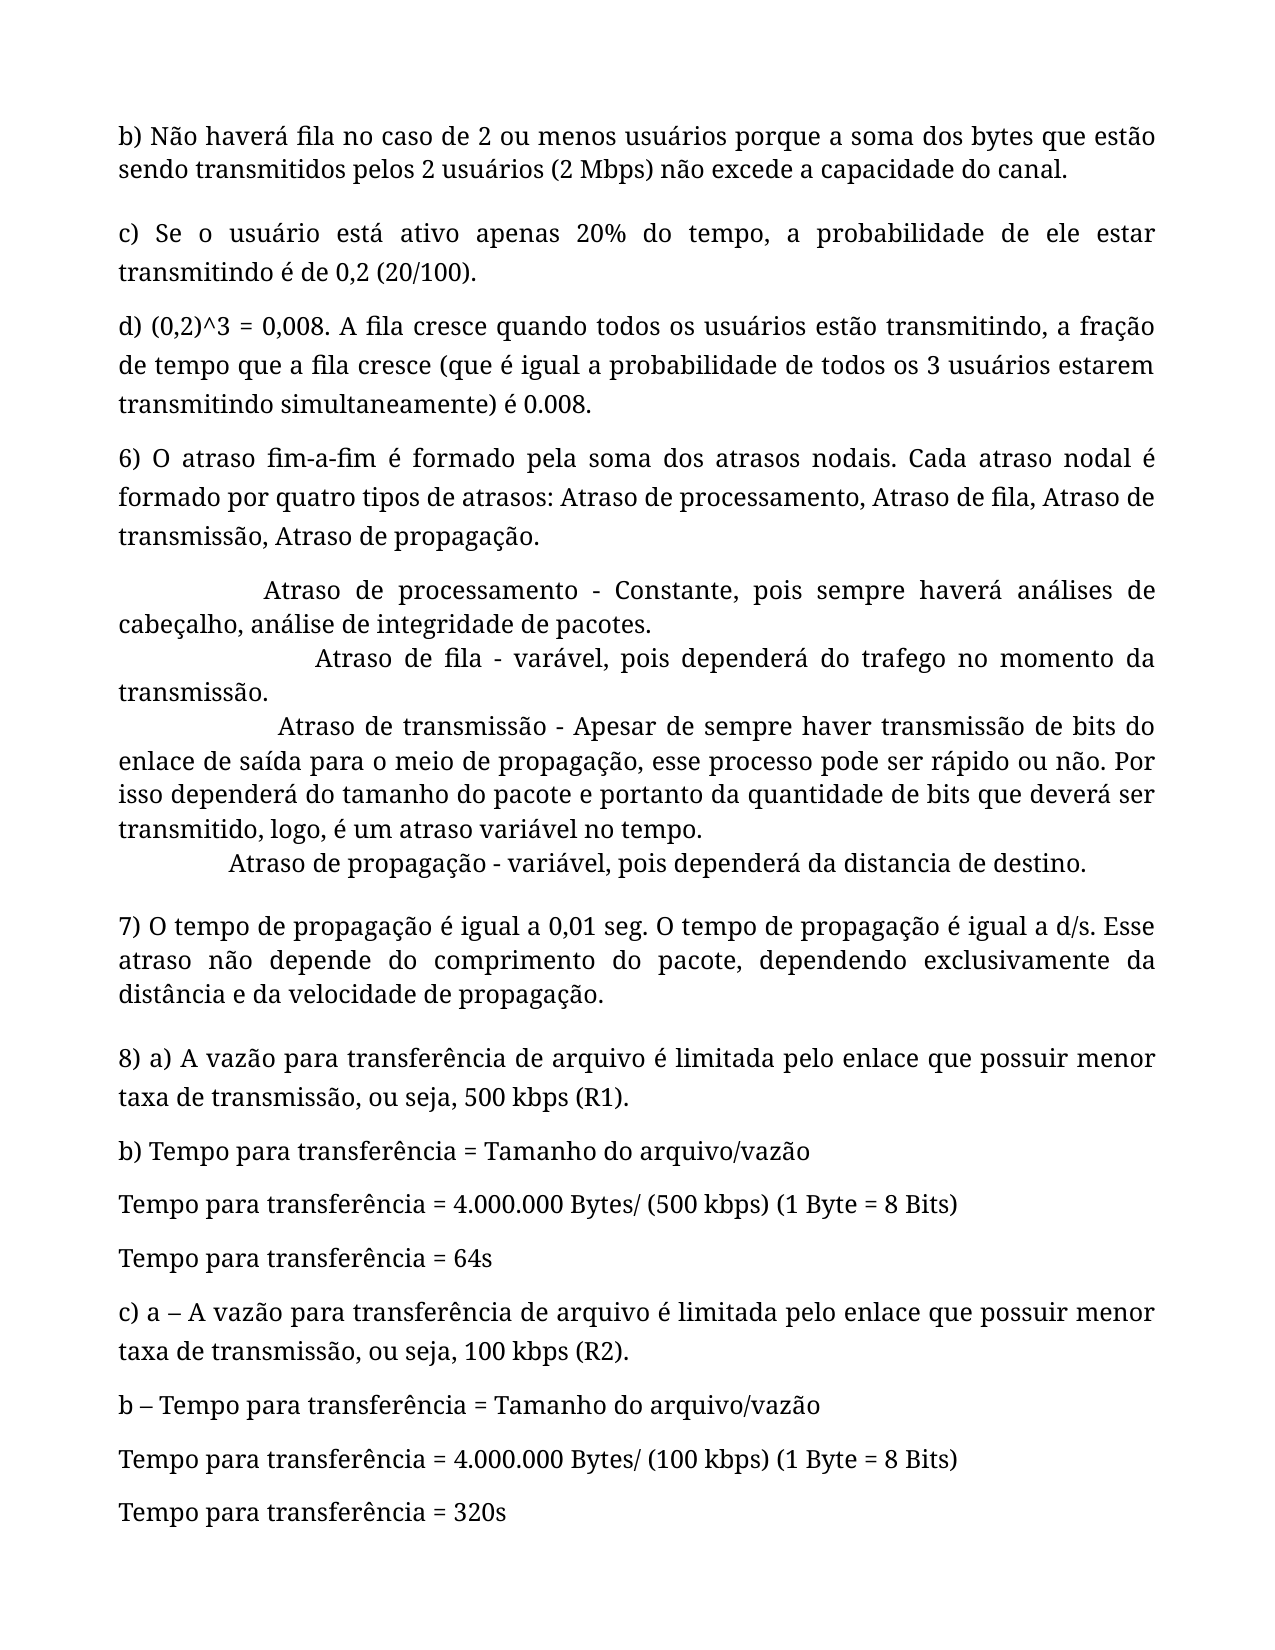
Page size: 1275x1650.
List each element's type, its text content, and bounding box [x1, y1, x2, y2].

text b – Tempo para transferência = Tamanho do arquivo/vazão [118, 1388, 1157, 1422]
text Atraso de processamento - Constante, pois sempre haverá análises de cabeçalho, análise de integridade de pacotes. [118, 573, 1157, 641]
text b) Tempo para transferência = Tamanho do arquivo/vazão [118, 1133, 1157, 1167]
text 6) O atraso fim-a-fim é formado pela soma dos atrasos nodais. Cada atraso nodal é formado por quatro tipos de atrasos: Atraso de processamento, Atraso de fila, Atraso de transmissão, Atraso de propagação. [118, 441, 1157, 553]
text 7) O tempo de propagação é igual a 0,01 seg. O tempo de propagação é igual a d/s. Esse atraso não depende do comprimento do pacote, dependendo exclusivamente da distância e da velocidade de propagação. [118, 909, 1157, 1011]
text c) Se o usuário está ativo apenas 20% do tempo, a probabilidade de ele estar transmitindo é de 0,2 (20/100). [118, 216, 1157, 289]
text b) Não haverá fila no caso de 2 ou menos usuários porque a soma dos bytes que estão sendo transmitidos pelos 2 usuários (2 Mbps) não excede a capacidade do canal. [118, 118, 1157, 186]
text Tempo para transferência = 64s [118, 1241, 1157, 1275]
text Atraso de propagação - variável, pois dependerá da distancia de destino. [118, 845, 1157, 879]
text 8) a) A vazão para transferência de arquivo é limitada pelo enlace que possuir menor taxa de transmissão, ou seja, 500 kbps (R1). [118, 1041, 1157, 1114]
text Atraso de transmissão - Apesar de sempre haver transmissão de bits do enlace de saída para o meio de propagação, esse processo pode ser rápido ou não. Por isso dependerá do tamanho do pacote e portanto da quantidade de bits que deverá ser transmitido, logo, é um atraso variável no tempo. [118, 709, 1157, 845]
text d) (0,2)^3 = 0,008. A fila cresce quando todos os usuários estão transmitindo, a fração de tempo que a fila cresce (que é igual a probabilidade de todos os 3 usuários estarem transmitindo simultaneamente) é 0.008. [118, 309, 1157, 421]
text Atraso de fila - varável, pois dependerá do trafego no momento da transmissão. [118, 641, 1157, 709]
text c) a – A vazão para transferência de arquivo é limitada pelo enlace que possuir menor taxa de transmissão, ou seja, 100 kbps (R2). [118, 1295, 1157, 1368]
text Tempo para transferência = 320s [118, 1495, 1157, 1529]
text Tempo para transferência = 4.000.000 Bytes/ (100 kbps) (1 Byte = 8 Bits) [118, 1441, 1157, 1475]
text Tempo para transferência = 4.000.000 Bytes/ (500 kbps) (1 Byte = 8 Bits) [118, 1187, 1157, 1221]
